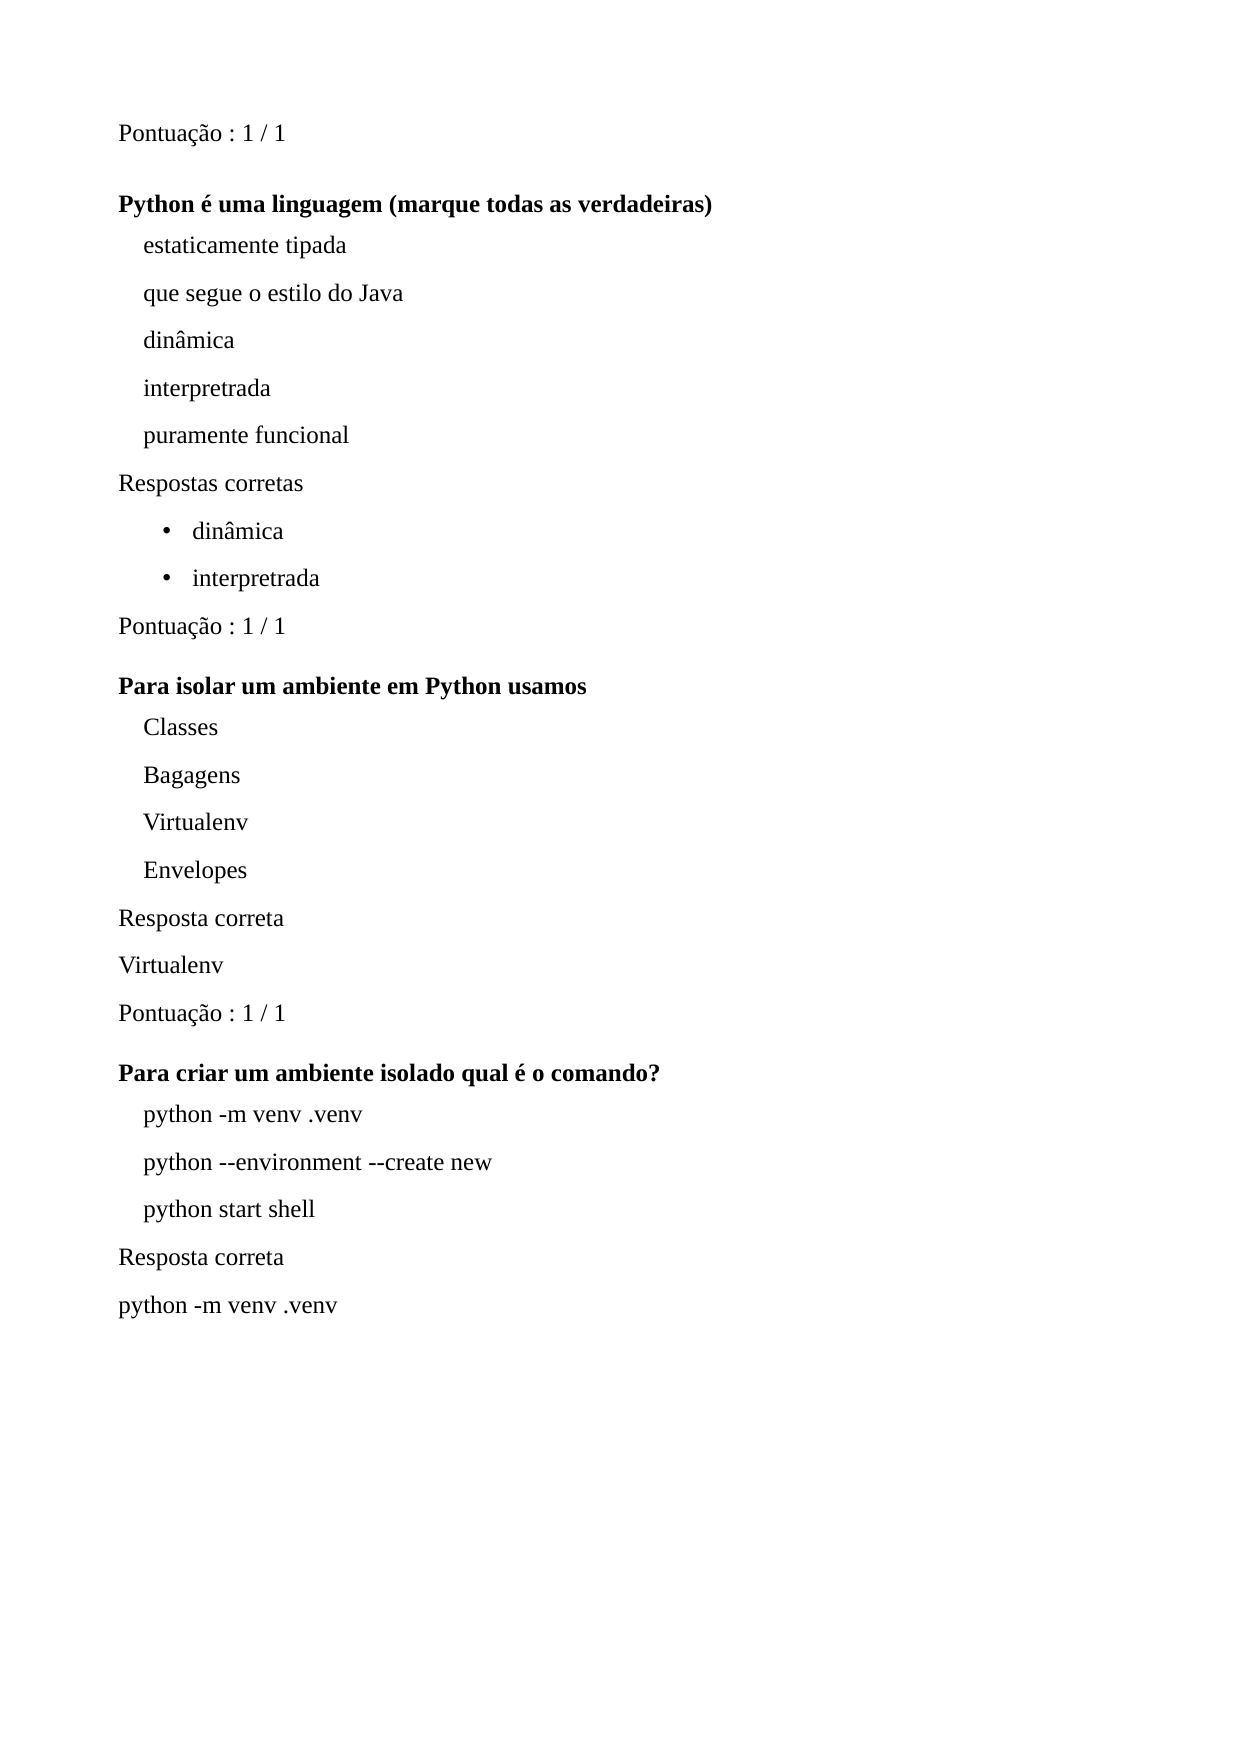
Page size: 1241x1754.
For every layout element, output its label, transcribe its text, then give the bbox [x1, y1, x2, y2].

text Pontuação : 1 / 1 [118, 118, 1122, 147]
text dinâmica [118, 325, 1122, 354]
text Virtualenv [118, 950, 1122, 979]
subtitle Python é uma linguagem (marque todas as verdadeiras) [118, 189, 1122, 218]
subtitle Para isolar um ambiente em Python usamos [118, 671, 1122, 700]
text interpretrada [118, 373, 1122, 402]
text python -m venv .venv [118, 1290, 1122, 1318]
list dinâmica [162, 516, 1122, 544]
text Pontuação : 1 / 1 [118, 998, 1122, 1027]
text Respostas corretas [118, 468, 1122, 497]
text Virtualenv [118, 807, 1122, 836]
list interpretrada [162, 563, 1122, 592]
text python -m venv .venv [118, 1099, 1122, 1128]
text Bagagens [118, 760, 1122, 789]
text que segue o estilo do Java [118, 278, 1122, 306]
text Pontuação : 1 / 1 [118, 611, 1122, 640]
text Resposta correta [118, 903, 1122, 931]
text puramente funcional [118, 421, 1122, 449]
text python --environment --create new [118, 1147, 1122, 1176]
text estaticamente tipada [118, 230, 1122, 259]
text Resposta correta [118, 1242, 1122, 1271]
subtitle Para criar um ambiente isolado qual é o comando? [118, 1058, 1122, 1087]
text python start shell [118, 1194, 1122, 1223]
text Classes [118, 712, 1122, 741]
text Envelopes [118, 855, 1122, 884]
